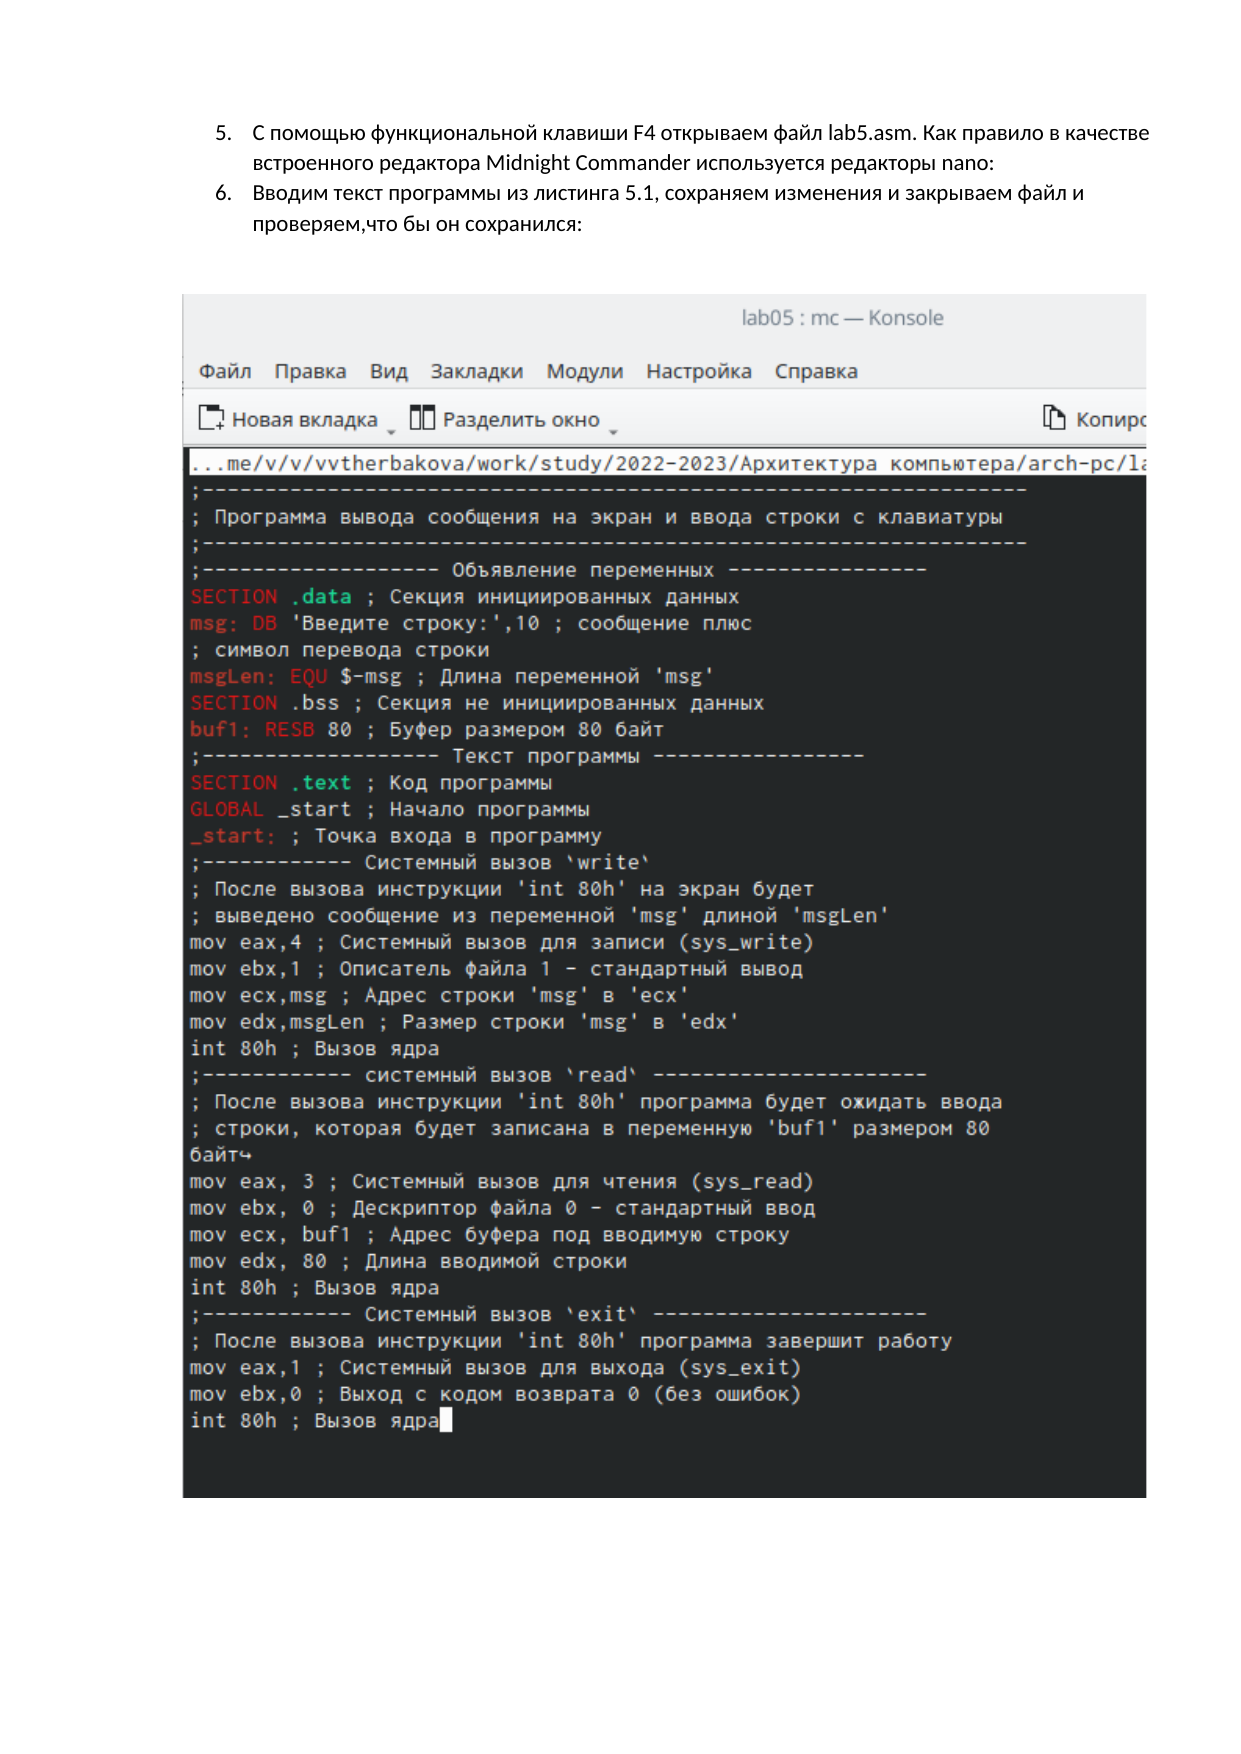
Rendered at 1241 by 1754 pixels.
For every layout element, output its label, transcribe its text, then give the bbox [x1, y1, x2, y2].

list С помощью функциональной клавиши F4 открываем файл lab5.asm. Как правило в качестве встроенного редактора Midnight Commander используется редакторы nano: [215, 118, 1152, 176]
picture [182, 294, 1147, 1498]
list Вводим текст программы из листинга 5.1, сохраняем изменения и закрываем файл и проверяем,что бы он сохранился: [215, 178, 1152, 237]
